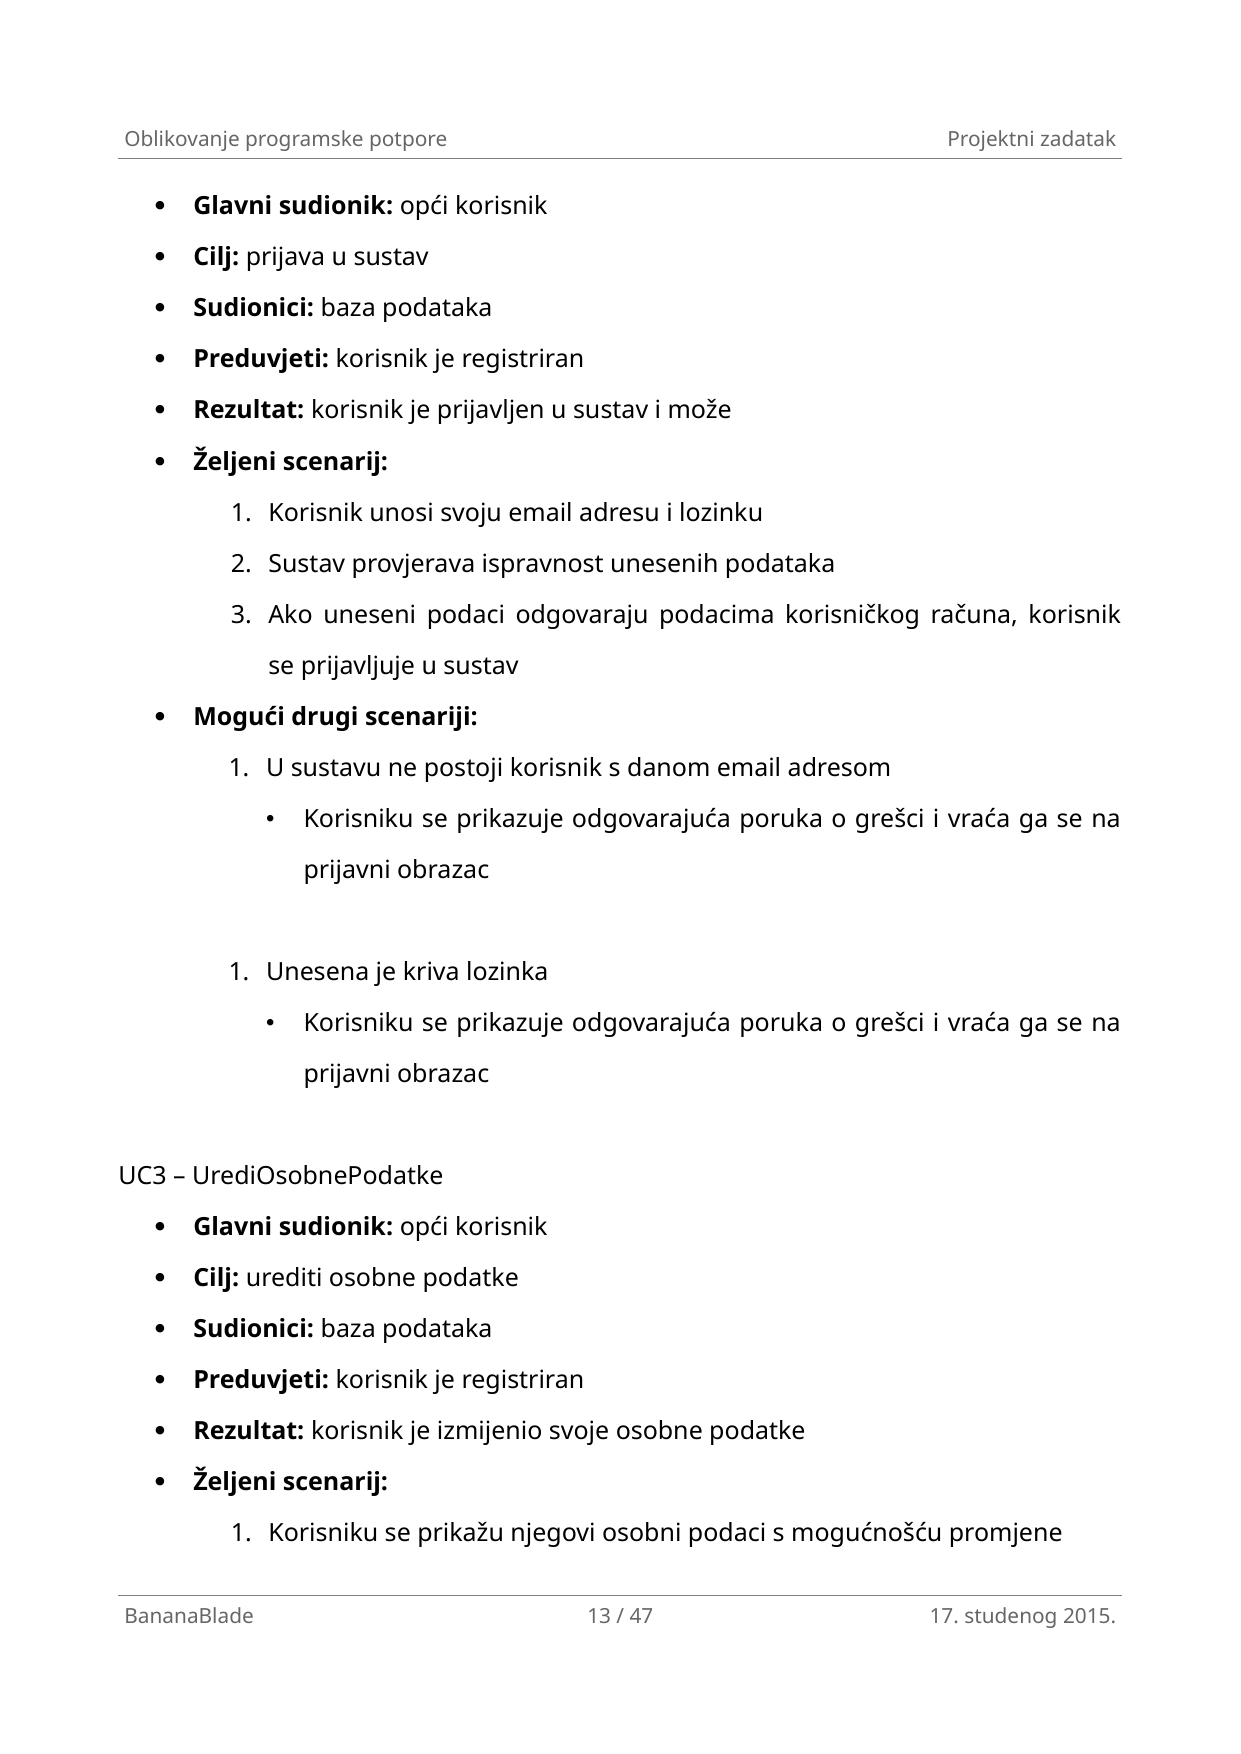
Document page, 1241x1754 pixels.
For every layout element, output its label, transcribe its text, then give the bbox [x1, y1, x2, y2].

list Korisniku se prikazuje odgovarajuća poruka o grešci i vraća ga se na prijavni obrazac [266, 1005, 1122, 1090]
list Ako uneseni podaci odgovaraju podacima korisničkog računa, korisnik se prijavljuje u sustav [231, 596, 1122, 681]
list Sudionici: baza podataka [156, 1311, 1122, 1345]
list Željeni scenarij: [156, 443, 1122, 477]
list Cilj: prijava u sustav [156, 239, 1122, 273]
list Sustav provjerava ispravnost unesenih podataka [231, 545, 1122, 579]
list Željeni scenarij: [156, 1464, 1122, 1498]
list Preduvjeti: korisnik je registriran [156, 341, 1122, 375]
list Unesena je kriva lozinka [228, 954, 1122, 988]
list Glavni sudionik: opći korisnik [156, 1209, 1122, 1243]
list Korisniku se prikazuje odgovarajuća poruka o grešci i vraća ga se na prijavni obrazac [266, 801, 1122, 886]
list Sudionici: baza podataka [156, 290, 1122, 324]
list Rezultat: korisnik je prijavljen u sustav i može [156, 392, 1122, 426]
list Mogući drugi scenariji: [156, 698, 1122, 732]
list Cilj: urediti osobne podatke [156, 1260, 1122, 1294]
list Rezultat: korisnik je izmijenio svoje osobne podatke [156, 1413, 1122, 1447]
list U sustavu ne postoji korisnik s danom email adresom [228, 749, 1122, 783]
list Korisnik unosi svoju email adresu i lozinku [231, 494, 1122, 528]
list Preduvjeti: korisnik je registriran [156, 1362, 1122, 1396]
text UC3 – UrediOsobnePodatke [118, 1158, 1122, 1192]
list Korisniku se prikažu njegovi osobni podaci s mogućnošću promjene [231, 1515, 1122, 1549]
list Glavni sudionik: opći korisnik [156, 188, 1122, 222]
